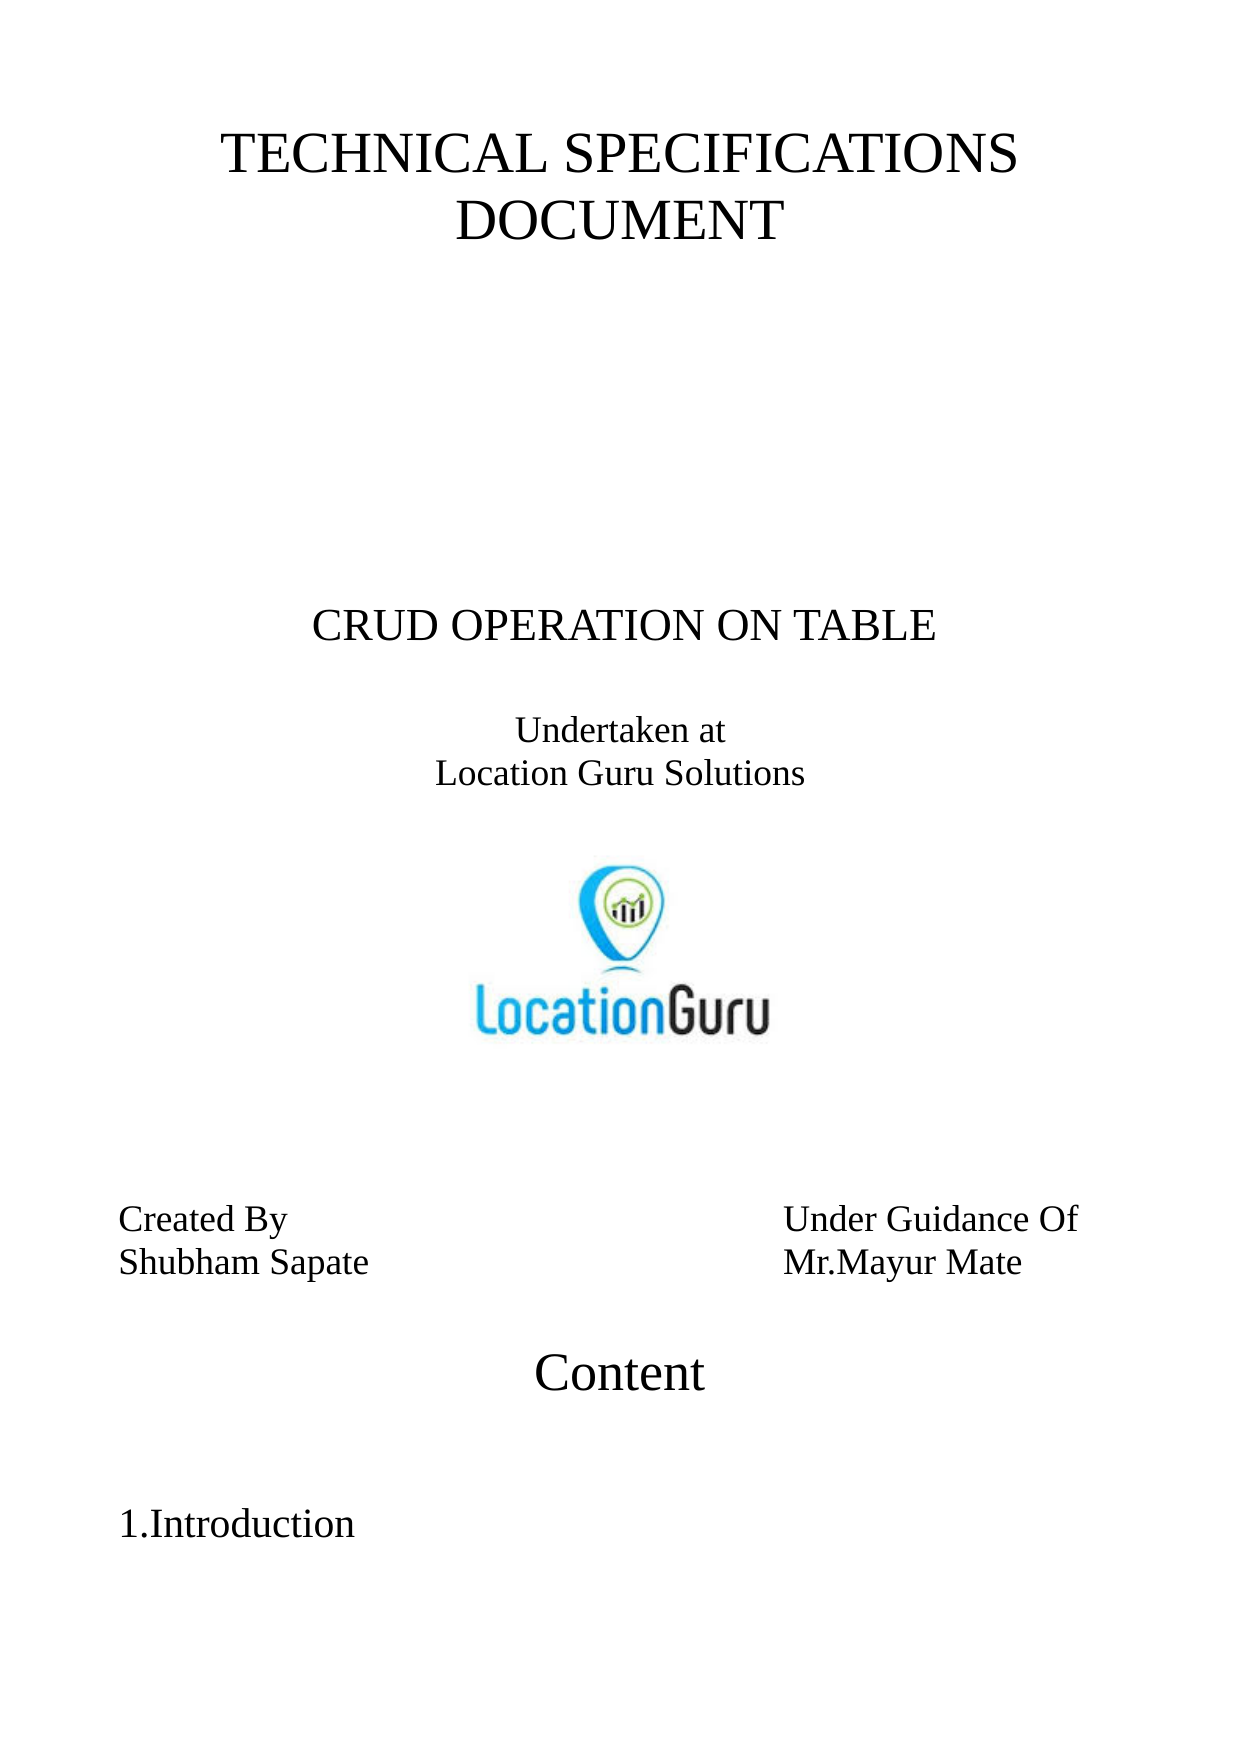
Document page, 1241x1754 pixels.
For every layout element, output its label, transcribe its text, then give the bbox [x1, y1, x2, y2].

text TECHNICAL SPECIFICATIONS DOCUMENT [118, 118, 1122, 252]
text CRUD OPERATION ON TABLE [118, 597, 1122, 650]
text 1.Introduction [118, 1498, 1122, 1546]
text Undertaken at [118, 707, 1122, 751]
text Shubham Sapate Mr.Mayur Mate [118, 1239, 1122, 1282]
text Location Guru Solutions [118, 751, 1122, 794]
text Content [118, 1340, 1122, 1402]
text Created By Under Guidance Of [118, 1196, 1122, 1239]
picture [444, 793, 796, 1146]
